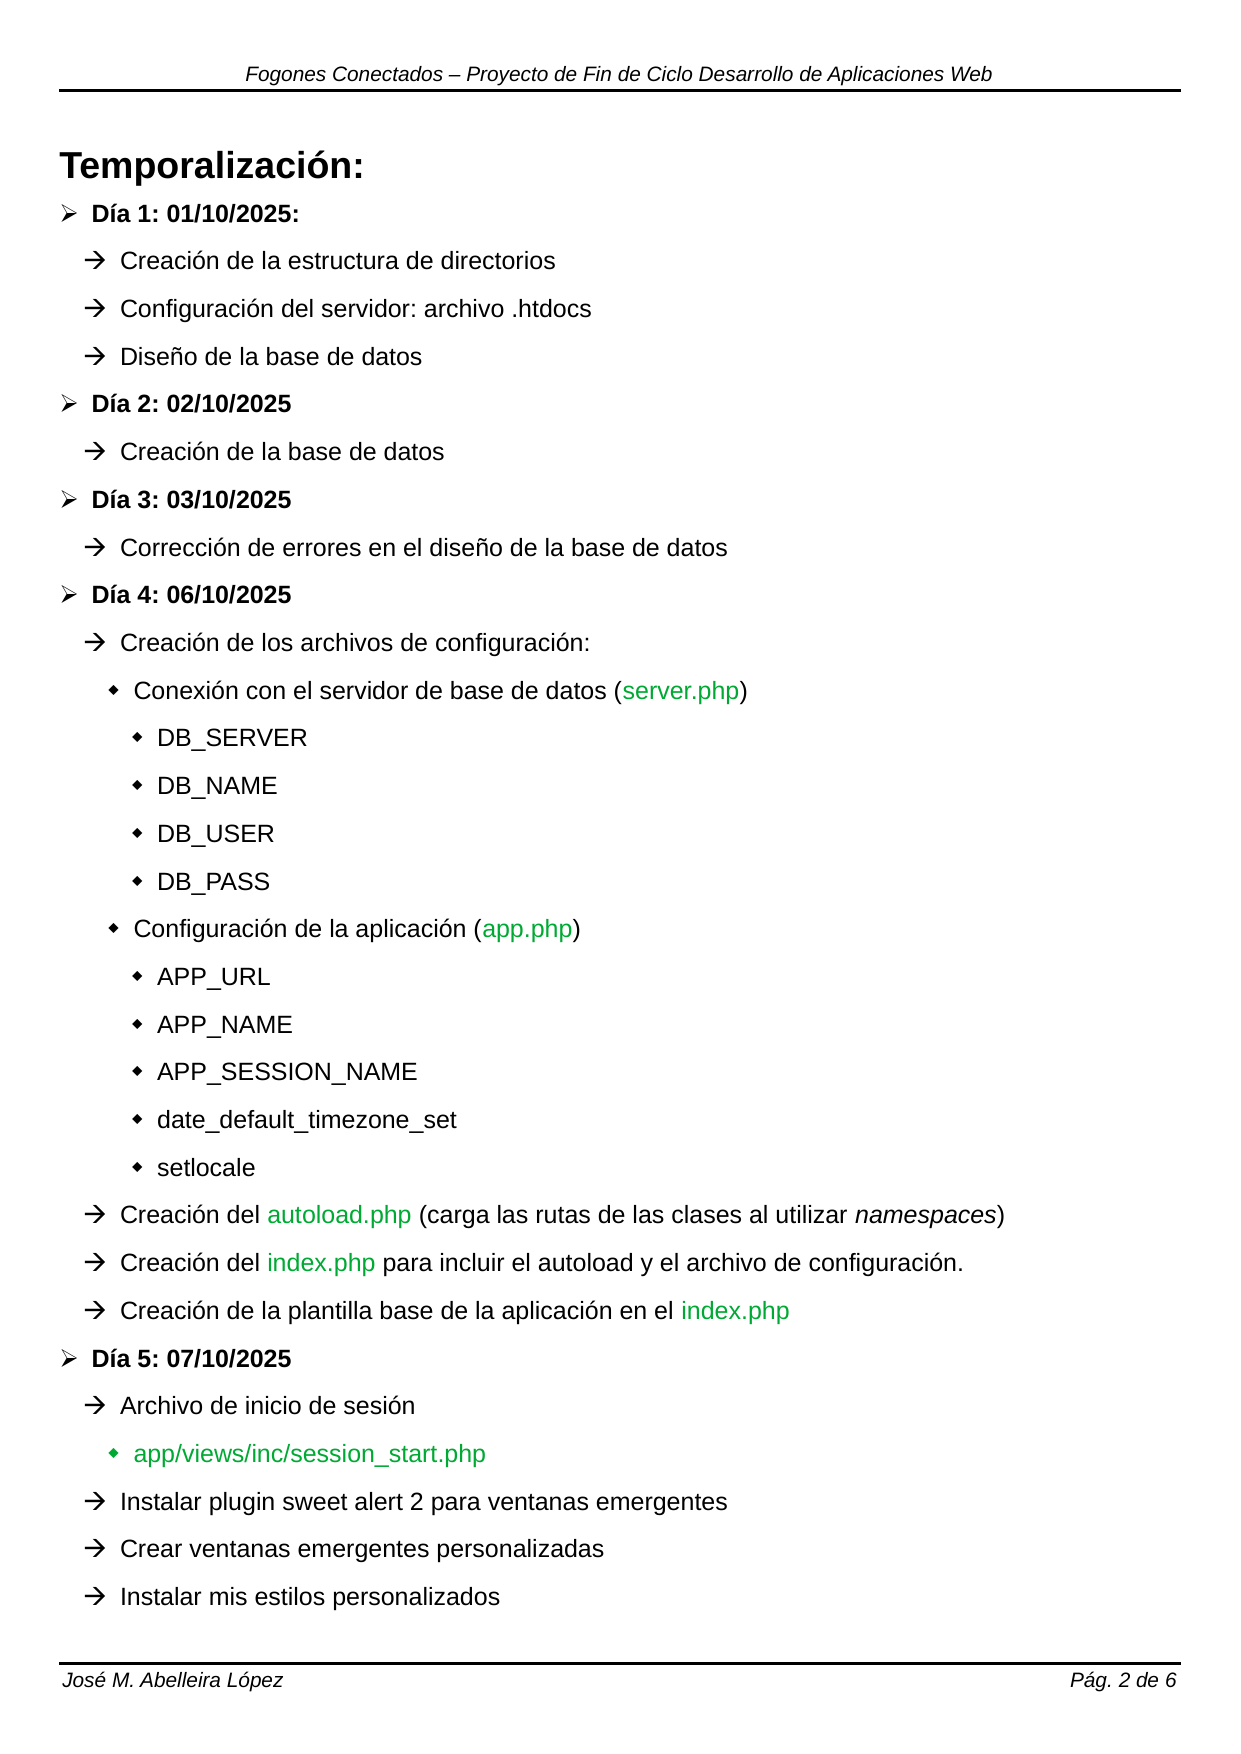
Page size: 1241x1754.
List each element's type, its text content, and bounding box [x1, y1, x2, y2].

list Crear ventanas emergentes personalizadas [83, 1534, 1181, 1563]
list APP_NAME [130, 1010, 1181, 1038]
list Día 3: 03/10/2025 [59, 485, 1181, 514]
list APP_SESSION_NAME [130, 1057, 1181, 1086]
list setlocale [130, 1153, 1181, 1182]
list Creación de la base de datos [83, 437, 1181, 466]
list DB_NAME [130, 771, 1181, 800]
list DB_PASS [130, 867, 1181, 895]
list Configuración de la aplicación (app.php) [106, 914, 1181, 943]
list Día 4: 06/10/2025 [59, 580, 1181, 609]
list Archivo de inicio de sesión [83, 1391, 1181, 1420]
list Creación de la estructura de directorios [83, 246, 1181, 275]
list DB_USER [130, 819, 1181, 848]
list Creación de los archivos de configuración: [83, 628, 1181, 657]
list date_default_timezone_set [130, 1105, 1181, 1134]
subtitle Temporalización: [59, 143, 1181, 186]
list Configuración del servidor: archivo .htdocs [83, 294, 1181, 323]
list Conexión con el servidor de base de datos (server.php) [106, 676, 1181, 704]
list APP_URL [130, 962, 1181, 991]
list Instalar mis estilos personalizados [83, 1582, 1181, 1611]
list Creación del index.php para incluir el autoload y el archivo de configuración. [83, 1248, 1181, 1277]
list Creación del autoload.php (carga las rutas de las clases al utilizar namespaces) [83, 1201, 1181, 1229]
list Día 2: 02/10/2025 [59, 389, 1181, 418]
list Día 5: 07/10/2025 [59, 1344, 1181, 1372]
list Día 1: 01/10/2025: [59, 199, 1181, 227]
list DB_SERVER [130, 723, 1181, 752]
list Instalar plugin sweet alert 2 para ventanas emergentes [83, 1487, 1181, 1516]
list Creación de la plantilla base de la aplicación en el index.php [83, 1296, 1181, 1325]
list Diseño de la base de datos [83, 342, 1181, 371]
list app/views/inc/session_start.php [106, 1439, 1181, 1468]
list Corrección de errores en el diseño de la base de datos [83, 533, 1181, 561]
